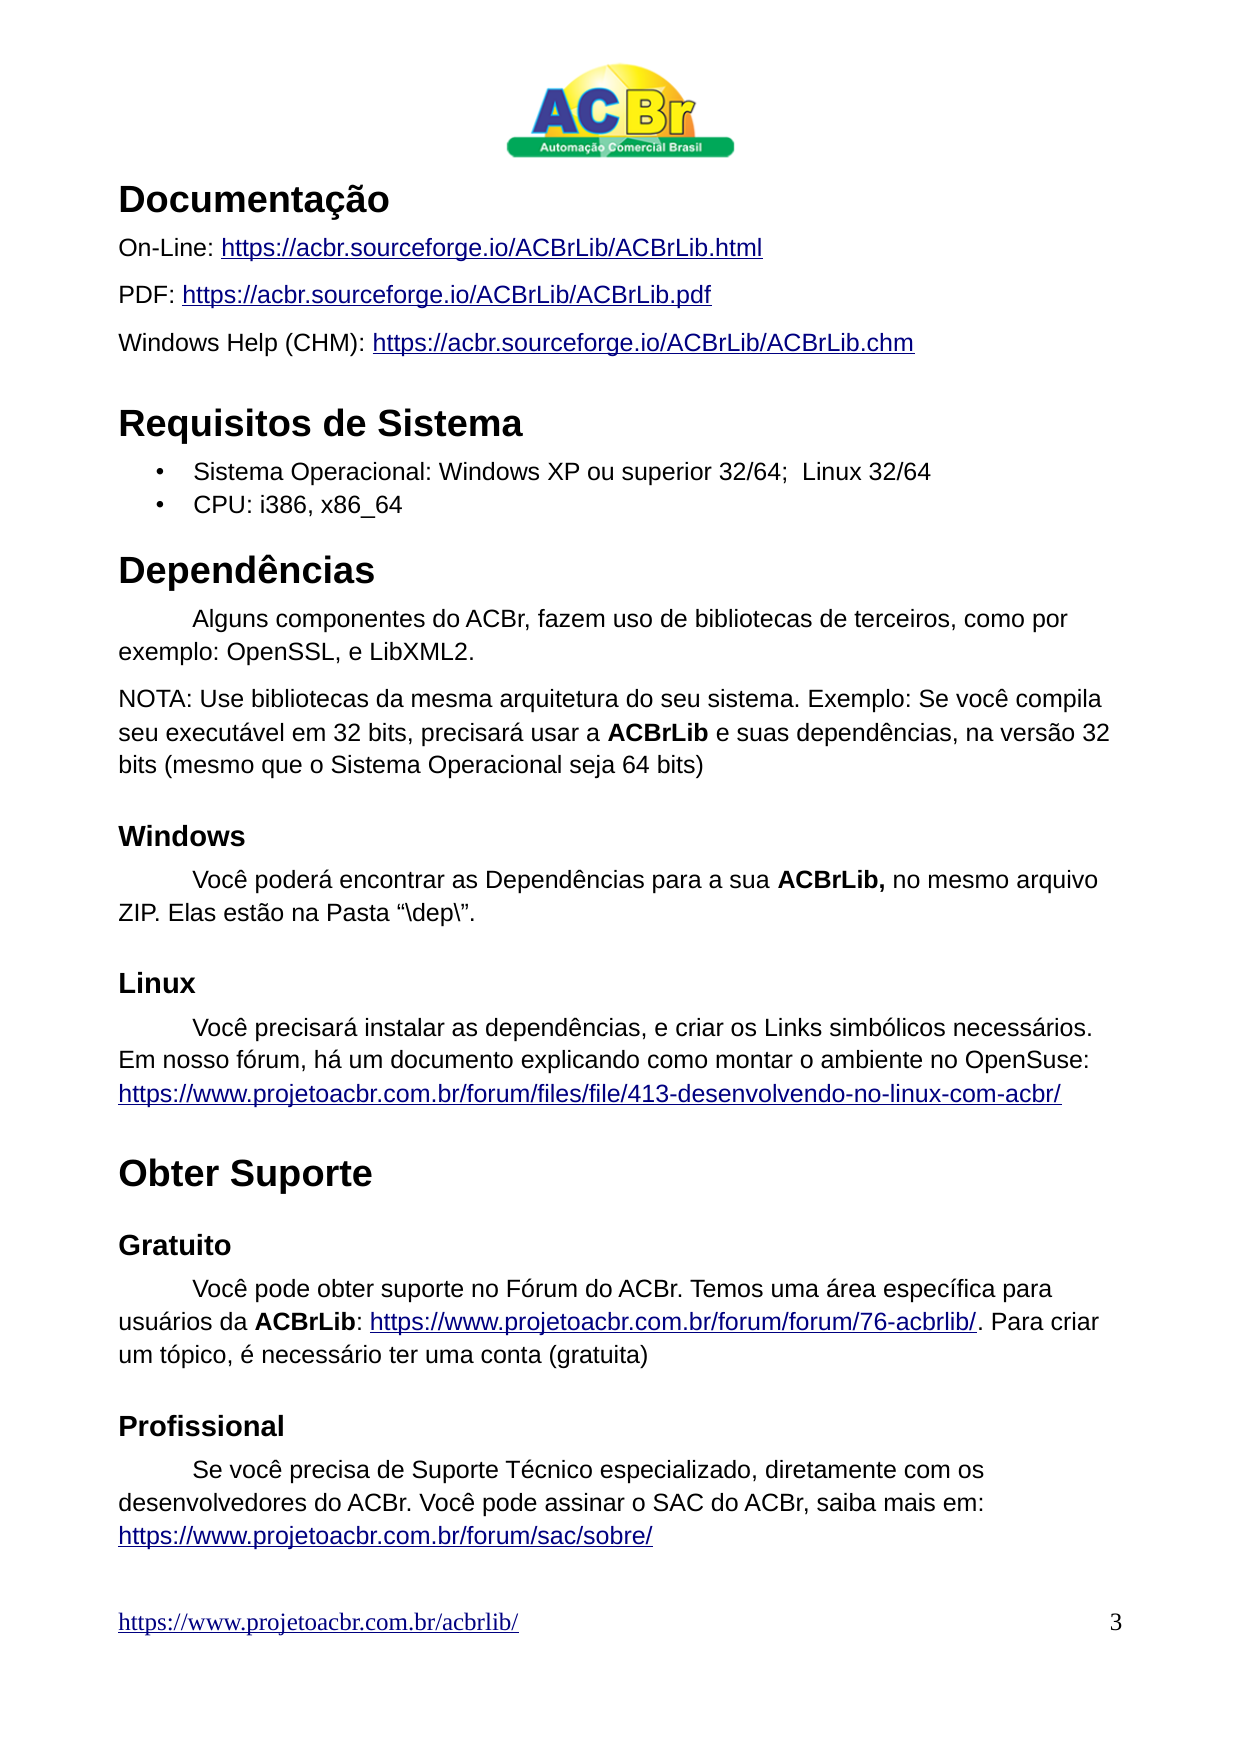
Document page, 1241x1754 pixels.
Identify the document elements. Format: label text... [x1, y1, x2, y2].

subtitle Dependências [118, 548, 1122, 591]
picture [489, 53, 751, 167]
subtitle Gratuito [118, 1228, 1122, 1262]
text On-Line: https://acbr.sourceforge.io/ACBrLib/ACBrLib.html [118, 232, 1122, 261]
text PDF: https://acbr.sourceforge.io/ACBrLib/ACBrLib.pdf [118, 280, 1122, 309]
text Você precisará instalar as dependências, e criar os Links simbólicos necessários. Em nosso fórum, há um documento explicando como montar o ambiente no OpenSuse: https://www.projetoacbr.com.br/forum/files/file/413-desenvolvendo-no-linux-com-acbr/ [118, 1012, 1122, 1107]
list Sistema Operacional: Windows XP ou superior 32/64; Linux 32/64 [156, 456, 1122, 485]
subtitle Linux [118, 966, 1122, 1000]
list CPU: i386, x86_64 [156, 489, 1122, 518]
text Alguns componentes do ACBr, fazem uso de bibliotecas de terceiros, como por exemplo: OpenSSL, e LibXML2. [118, 604, 1122, 666]
text Você poderá encontrar as Dependências para a sua ACBrLib, no mesmo arquivo ZIP. Elas estão na Pasta “\dep\”. [118, 865, 1122, 927]
text NOTA: Use bibliotecas da mesma arquitetura do seu sistema. Exemplo: Se você compila seu executável em 32 bits, precisará usar a ACBrLib e suas dependências, na versão 32 bits (mesmo que o Sistema Operacional seja 64 bits) [118, 684, 1122, 779]
subtitle Requisitos de Sistema [118, 400, 1122, 444]
text Windows Help (CHM): https://acbr.sourceforge.io/ACBrLib/ACBrLib.chm [118, 328, 1122, 356]
text Se você precisa de Suporte Técnico especializado, diretamente com os desenvolvedores do ACBr. Você pode assinar o SAC do ACBr, saiba mais em: https://www.projetoacbr.com.br/forum/sac/sobre/ [118, 1455, 1122, 1549]
text Você pode obter suporte no Fórum do ACBr. Temos uma área específica para usuários da ACBrLib: https://www.projetoacbr.com.br/forum/forum/76-acbrlib/. Para criar um tópico, é necessário ter uma conta (gratuita) [118, 1274, 1122, 1369]
subtitle Profissional [118, 1409, 1122, 1442]
subtitle Documentação [118, 176, 1122, 220]
subtitle Obter Suporte [118, 1151, 1122, 1195]
subtitle Windows [118, 819, 1122, 852]
